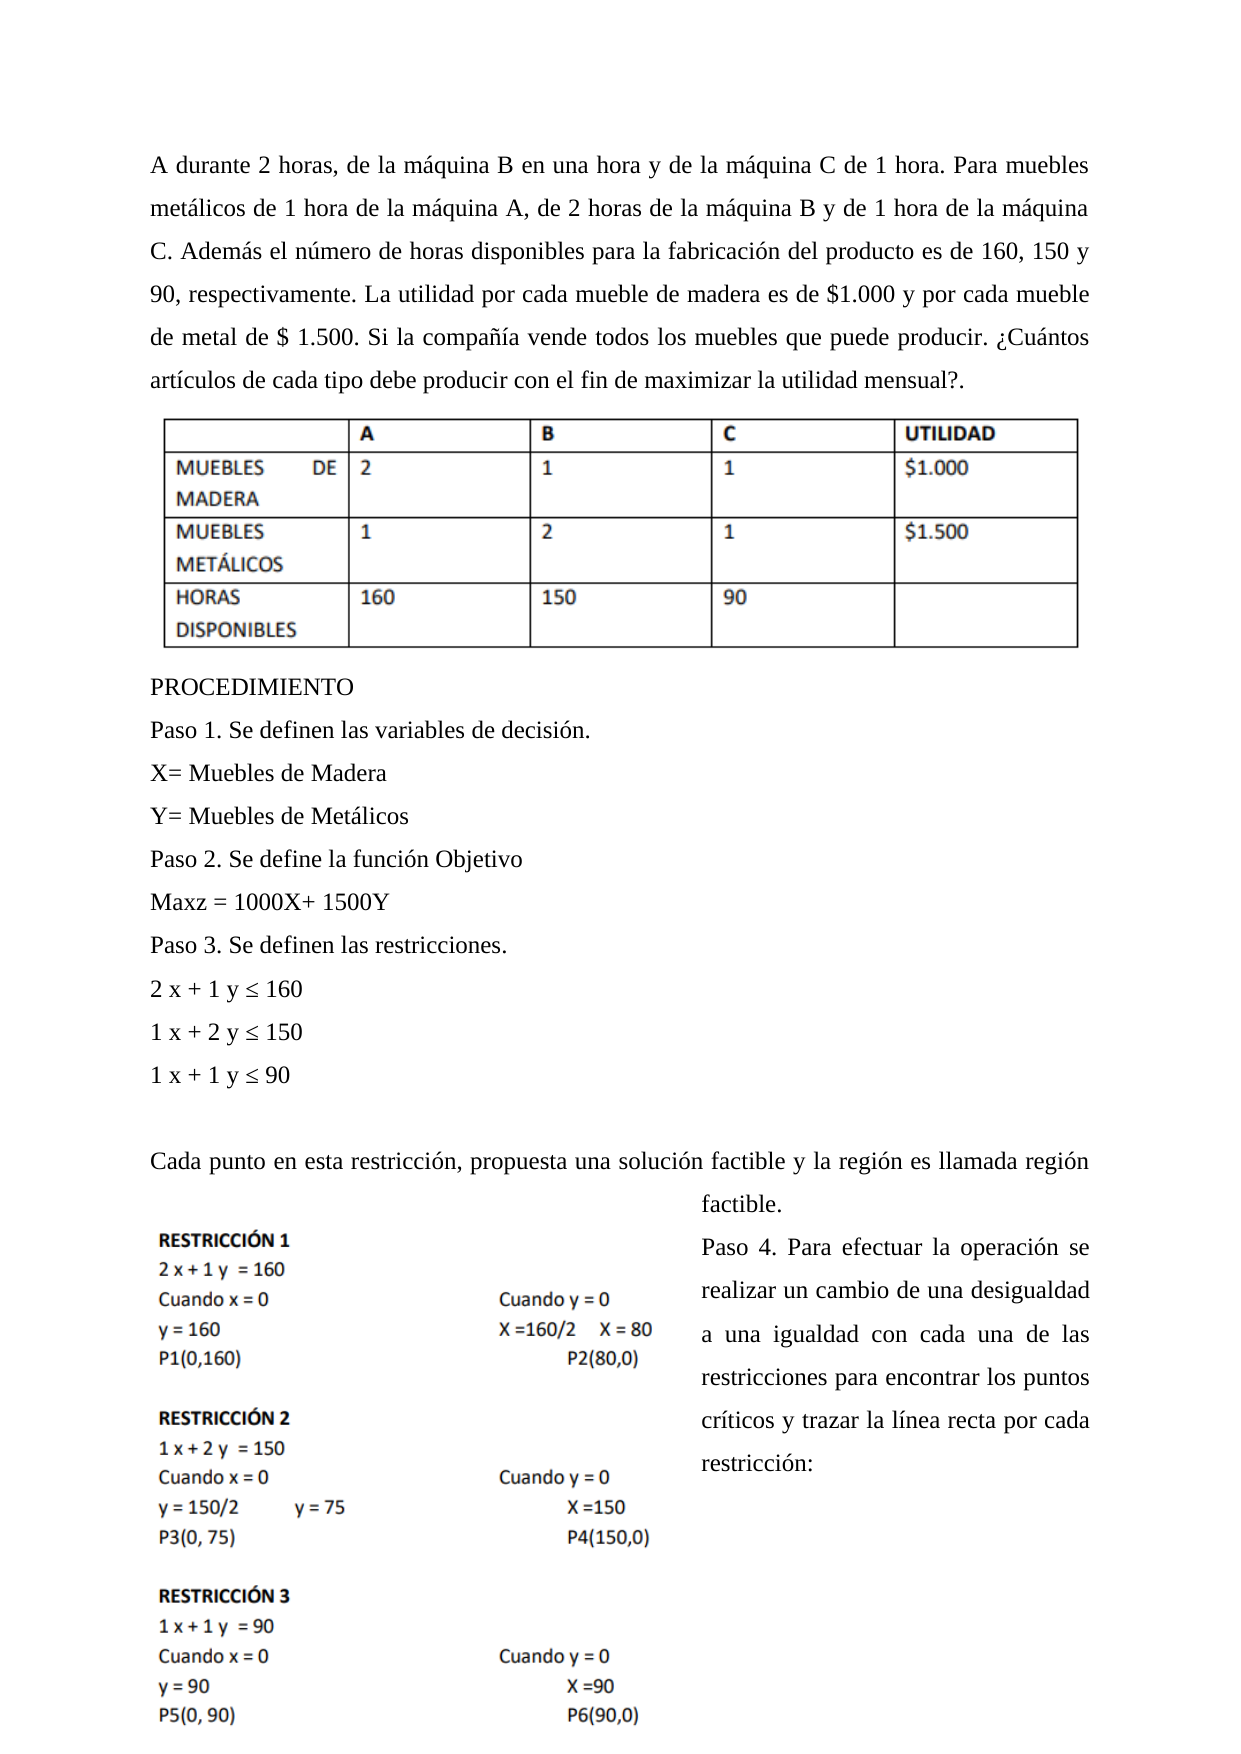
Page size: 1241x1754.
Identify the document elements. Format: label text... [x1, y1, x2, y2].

text Cada punto en esta restricción, propuesta una solución factible y la región es llamada región factible. [150, 1146, 1090, 1218]
text Paso 4. Para efectuar la operación se realizar un cambio de una desigualdad a una igualdad con cada una de las restricciones para encontrar los puntos críticos y trazar la línea recta por cada restricción: [683, 1232, 1090, 1477]
text Maxz = 1000X+ 1500Y [150, 887, 1090, 916]
text 1 x + 1 y ≤ 90 [150, 1060, 1090, 1089]
text PROCEDIMIENTO [150, 672, 1090, 701]
text 1 x + 2 y ≤ 150 [150, 1017, 1090, 1046]
picture [150, 408, 1091, 659]
text Paso 2. Se define la función Objetivo [150, 844, 1090, 873]
text X= Muebles de Madera [150, 758, 1090, 787]
text Y= Muebles de Metálicos [150, 801, 1090, 830]
text 2 x + 1 y ≤ 160 [150, 974, 1090, 1002]
text A durante 2 horas, de la máquina B en una hora y de la máquina C de 1 hora. Para muebles metálicos de 1 hora de la máquina A, de 2 horas de la máquina B y de 1 hora de la máquina C. Además el número de horas disponibles para la fabricación del producto es de 160, 150 y 90, respectivamente. La utilidad por cada mueble de madera es de $1.000 y por cada mueble de metal de $ 1.500. Si la compañía vende todos los muebles que puede producir. ¿Cuántos artículos de cada tipo debe producir con el fin de maximizar la utilidad mensual?. [150, 150, 1090, 394]
text Paso 1. Se definen las variables de decisión. [150, 715, 1090, 744]
picture [137, 1217, 683, 1754]
text Paso 3. Se definen las restricciones. [150, 931, 1090, 959]
